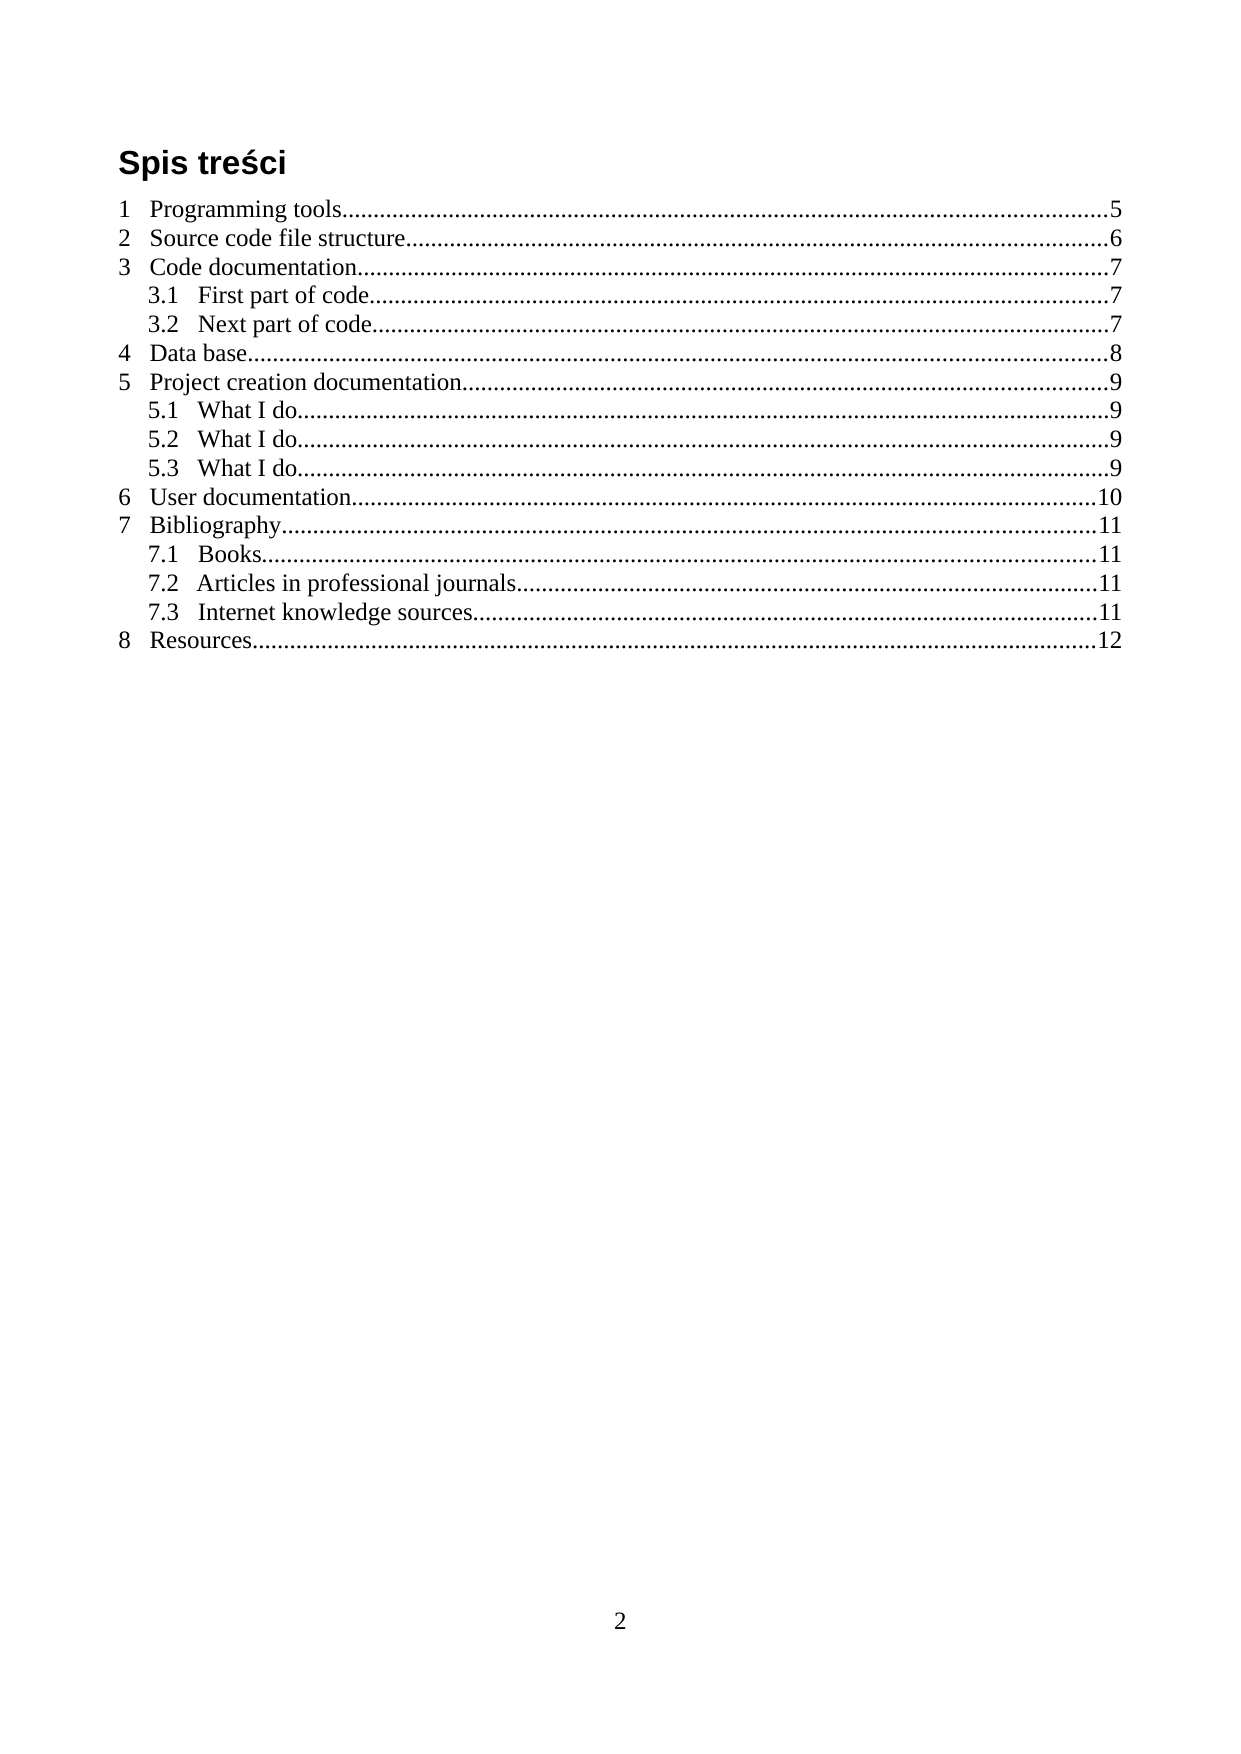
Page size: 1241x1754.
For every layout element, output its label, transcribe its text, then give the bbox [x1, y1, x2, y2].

text 2 Source code file structure 6 [118, 223, 1122, 252]
text 3 Code documentation 7 [118, 252, 1122, 280]
text 3.1 First part of code 7 [148, 280, 1122, 309]
text 5 Project creation documentation 9 [118, 367, 1122, 395]
text 3.2 Next part of code 7 [148, 309, 1122, 338]
text 6 User documentation 10 [118, 482, 1122, 510]
text 1 Programming tools 5 [118, 194, 1122, 223]
subtitle Spis treści [118, 143, 1122, 182]
text 7.3 Internet knowledge sources 11 [148, 597, 1122, 625]
text 5.3 What I do 9 [148, 453, 1122, 482]
text 5.2 What I do 9 [148, 424, 1122, 453]
text 5.1 What I do 9 [148, 395, 1122, 424]
text 8 Resources 12 [118, 625, 1122, 654]
text 7.1 Books 11 [148, 539, 1122, 568]
text 7.2 Articles in professional journals 11 [148, 568, 1122, 597]
text 4 Data base 8 [118, 338, 1122, 367]
text 7 Bibliography 11 [118, 510, 1122, 539]
